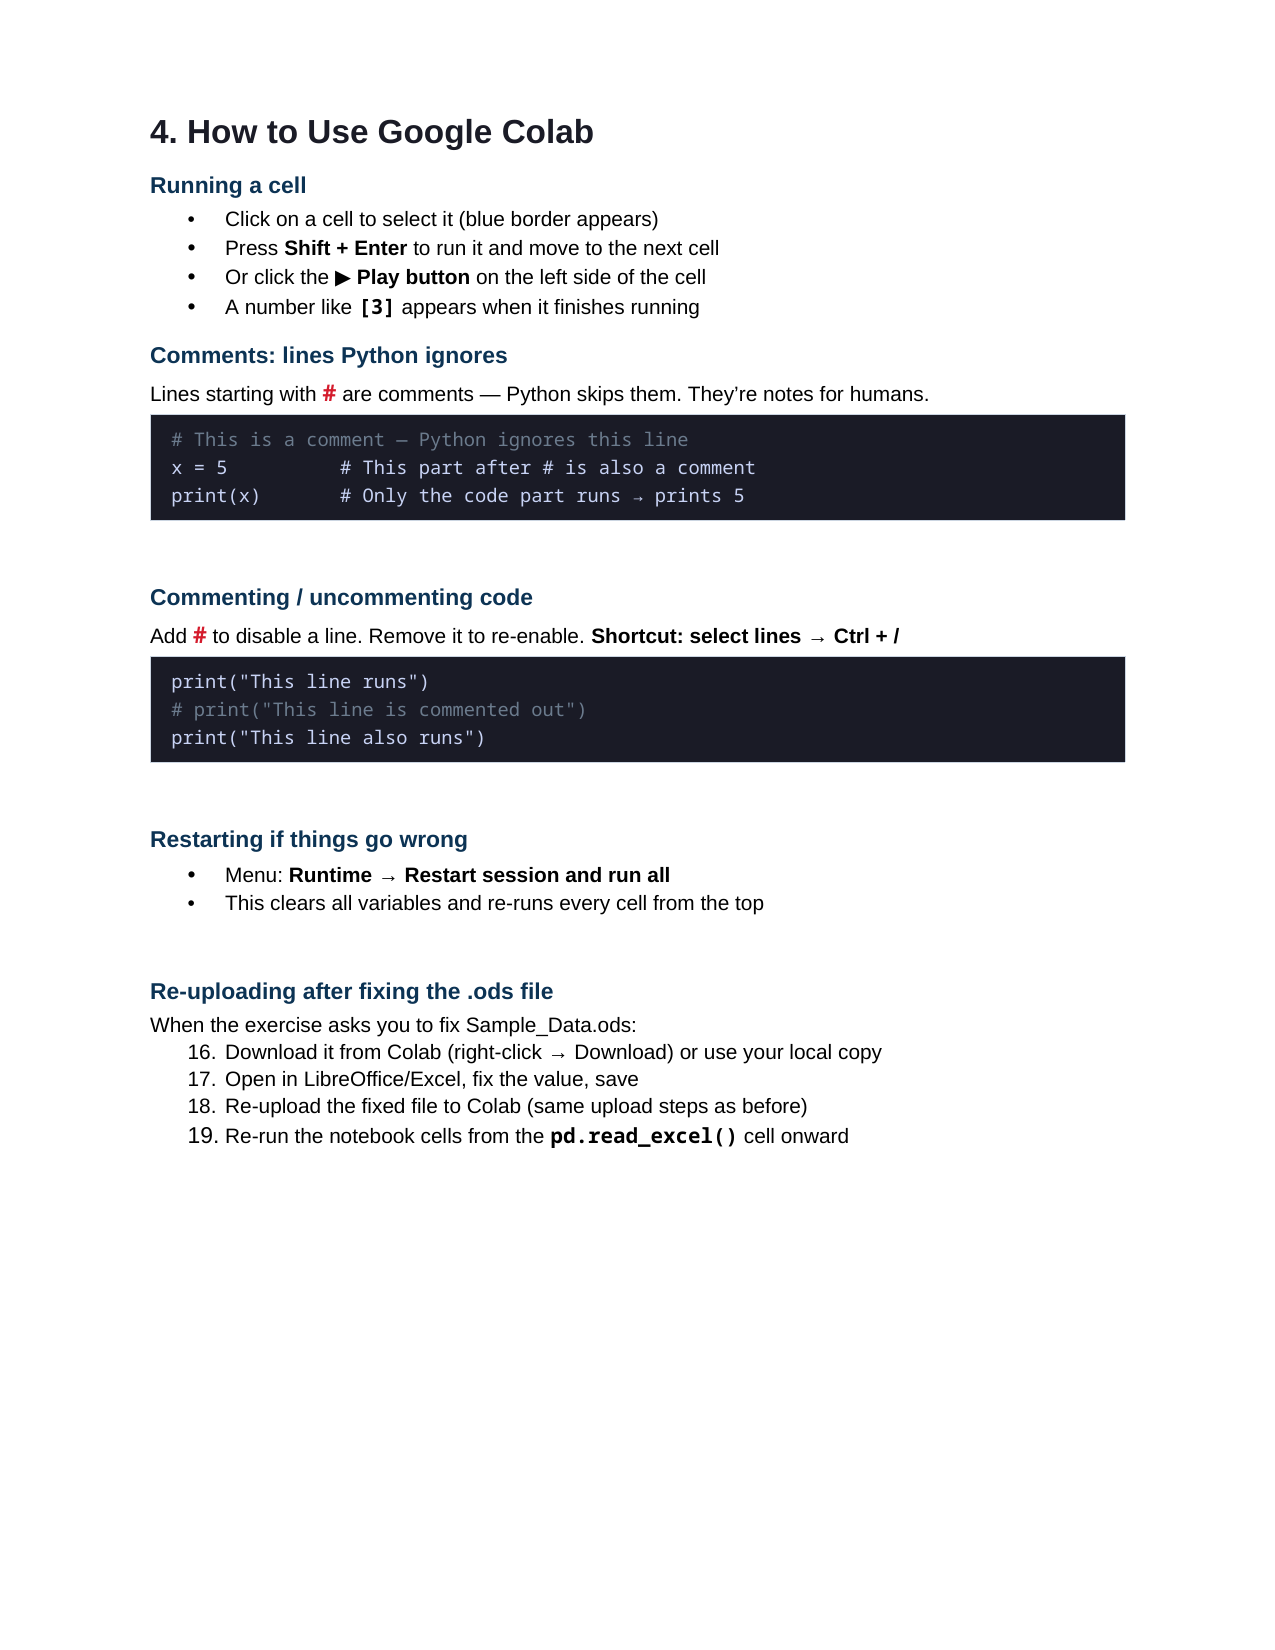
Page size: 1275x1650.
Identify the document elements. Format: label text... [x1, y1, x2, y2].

subtitle 4. How to Use Google Colab [150, 112, 1125, 151]
text Lines starting with # are comments — Python skips them. They’re notes for humans. [150, 376, 1125, 408]
subtitle Re-uploading after fixing the .ods file [150, 978, 1125, 1004]
text Add # to disable a line. Remove it to re-enable. Shortcut: select lines → Ctrl + / [150, 619, 1125, 650]
list Or click the ▶ Play button on the left side of the cell [187, 263, 1125, 289]
subtitle Running a cell [150, 172, 1125, 198]
table_header # This is a comment — Python ignores this line x = 5 # This part after # is also a comment print(x) # Only the code part runs → prints 5 [151, 415, 1125, 520]
list Download it from Colab (right-click → Download) or use your local copy [187, 1040, 1125, 1064]
subtitle Restarting if things go wrong [150, 826, 1125, 852]
list Menu: Runtime → Restart session and run all [187, 861, 1125, 887]
subtitle Comments: lines Python ignores [150, 342, 1125, 368]
list This clears all variables and re-runs every cell from the top [187, 890, 1125, 914]
list Open in LibreOffice/Excel, fix the value, save [187, 1067, 1125, 1091]
list Re-upload the fixed file to Colab (same upload steps as before) [187, 1094, 1125, 1118]
list A number like [3] appears when it finishes running [187, 292, 1125, 321]
subtitle Commenting / uncommenting code [150, 584, 1125, 610]
list Click on a cell to select it (blue border appears) [187, 206, 1125, 230]
list Press Shift + Enter to run it and move to the next cell [187, 233, 1125, 260]
list Re-run the notebook cells from the pd.read_excel() cell onward [187, 1121, 1125, 1149]
text When the exercise asks you to fix Sample_Data.ods: [150, 1013, 1125, 1037]
table_header print("This line runs") # print("This line is commented out") print("This line also runs") [151, 657, 1125, 762]
